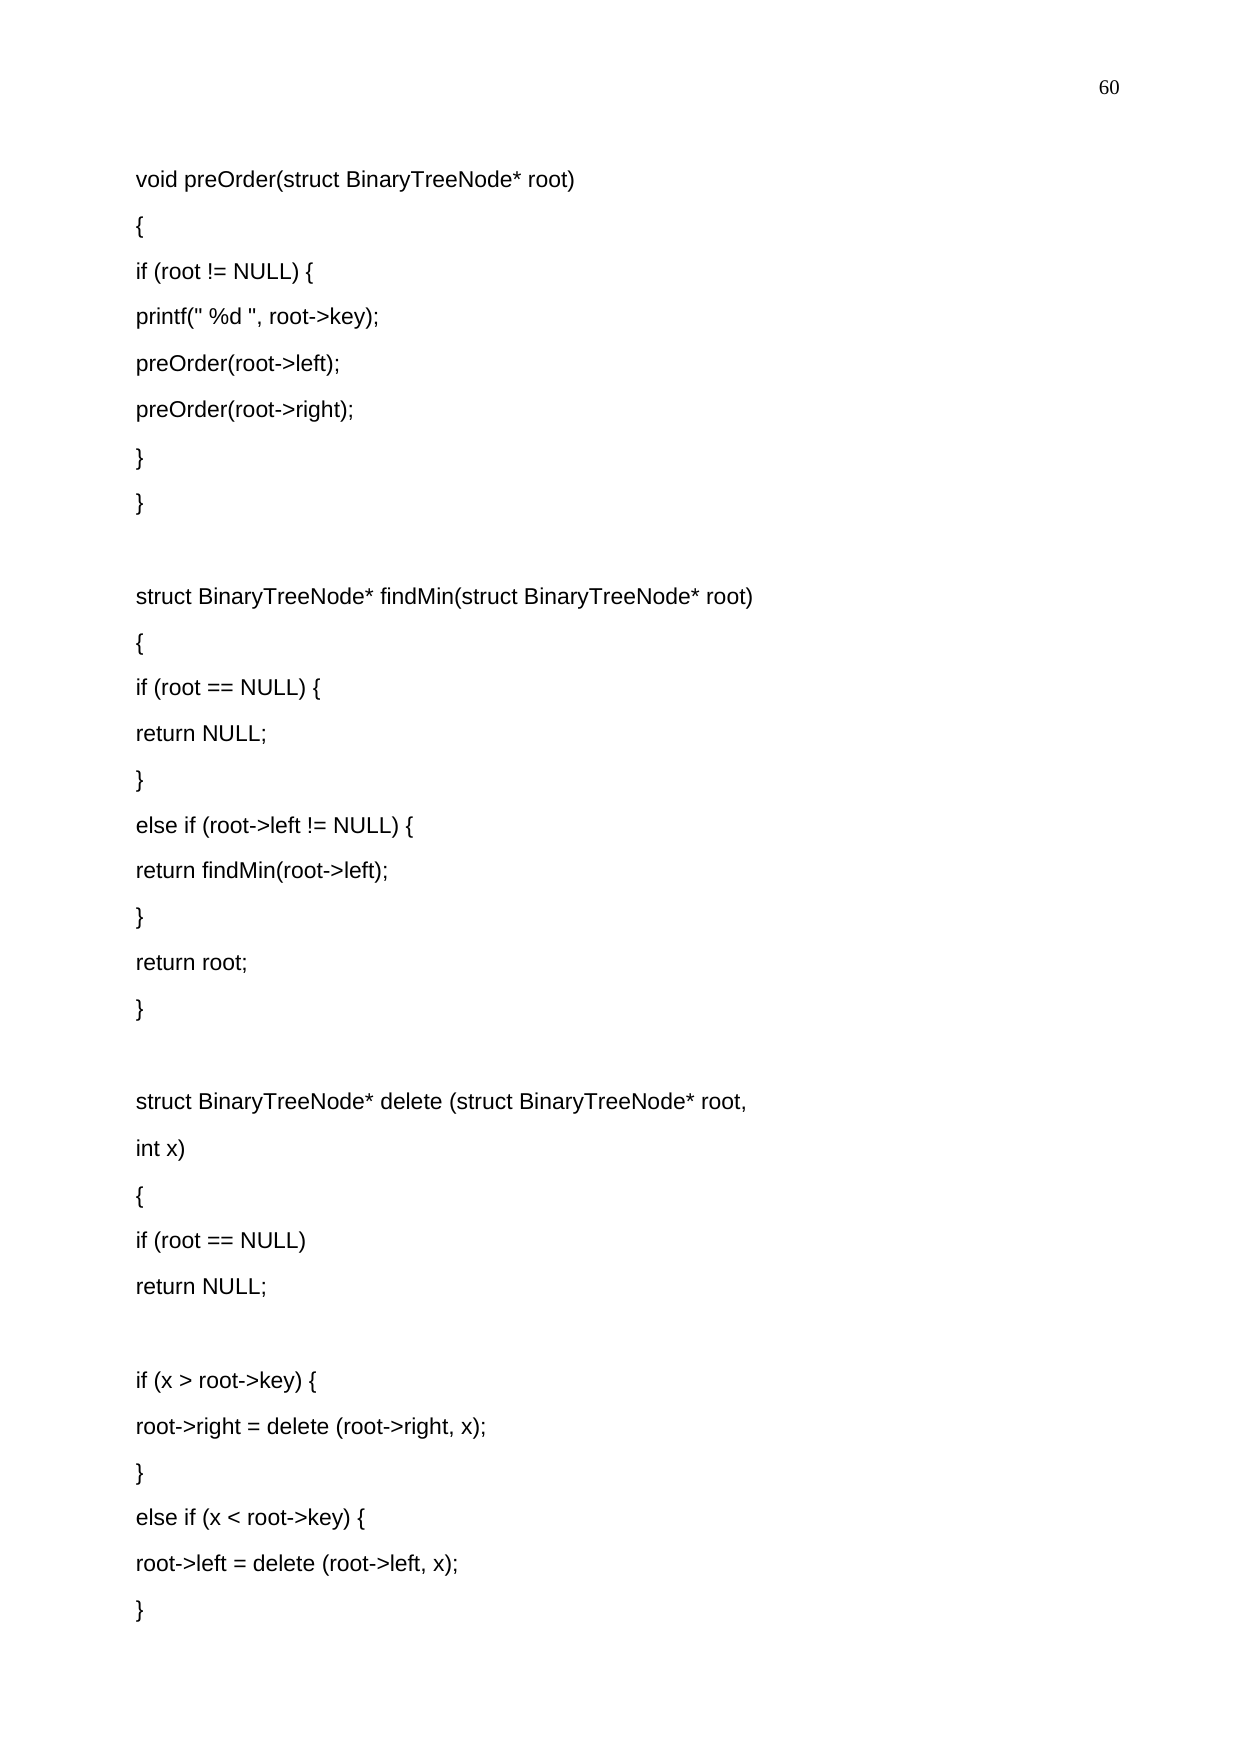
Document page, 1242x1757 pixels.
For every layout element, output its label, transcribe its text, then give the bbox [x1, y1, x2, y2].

text if (root == NULL) [136, 1227, 1150, 1254]
text else if (root->left != NULL) { [136, 812, 1150, 838]
text root->left = delete (root->left, x); [136, 1550, 1150, 1576]
text root->right = delete (root->right, x); [136, 1413, 1150, 1439]
text } [136, 766, 1150, 792]
text return findMin(root->left); [136, 857, 1150, 884]
text printf(" %d ", root->key); preOrder(root->left); preOrder(root->right); [136, 303, 384, 423]
text return NULL; [136, 720, 1150, 747]
text return root; [136, 949, 1150, 975]
text struct BinaryTreeNode* findMin(struct BinaryTreeNode* root) [136, 583, 1150, 609]
text if (x > root->key) { [136, 1367, 1150, 1393]
text struct BinaryTreeNode* delete (struct BinaryTreeNode* root, int x) [136, 1088, 752, 1161]
text if (root == NULL) { [136, 674, 1150, 701]
text } [136, 1458, 1150, 1485]
text if (root != NULL) { [136, 258, 1150, 284]
text else if (x < root->key) { [136, 1504, 1150, 1531]
text } [136, 994, 1150, 1021]
text { [136, 1182, 1150, 1208]
text } [136, 1596, 1150, 1622]
text } [136, 489, 1150, 516]
text } [136, 903, 1150, 929]
text { [136, 212, 1150, 238]
text return NULL; [136, 1273, 1150, 1299]
text } [136, 443, 1150, 470]
text { [136, 628, 1150, 655]
text void preOrder(struct BinaryTreeNode* root) [136, 166, 1150, 192]
